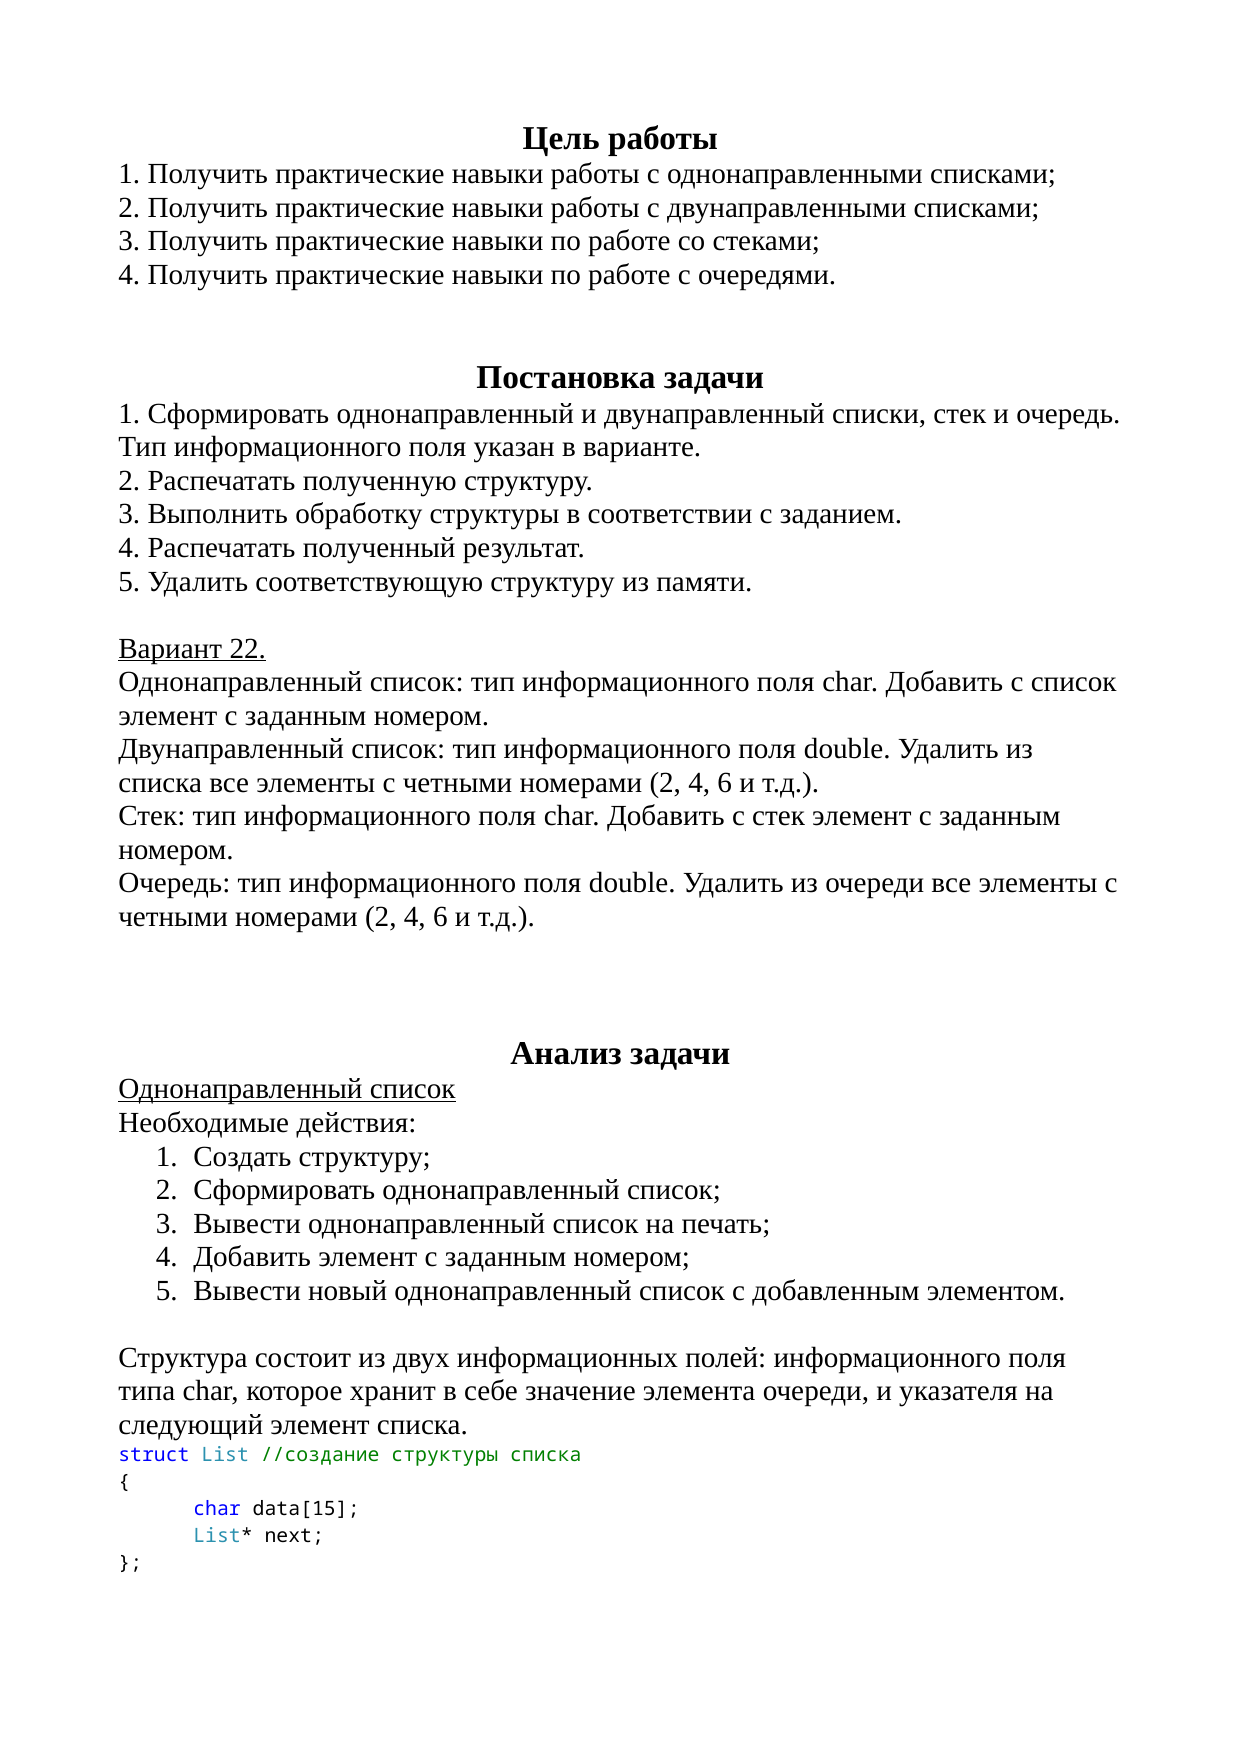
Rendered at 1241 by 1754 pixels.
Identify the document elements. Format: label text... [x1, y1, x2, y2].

text Структура состоит из двух информационных полей: информационного поля типа char, которое хранит в себе значение элемента очереди, и указателя на следующий элемент списка. [118, 1340, 1122, 1441]
list Добавить элемент с заданным номером; [156, 1239, 1122, 1273]
text 1. Сформировать однонаправленный и двунаправленный списки, стек и очередь. Тип информационного поля указан в варианте. [118, 396, 1122, 463]
text 4. Получить практические навыки по работе с очередями. [118, 257, 1122, 291]
text 4. Распечатать полученный результат. [118, 530, 1122, 564]
text Однонаправленный список: тип информационного поля char. Добавить с список элемент с заданным номером. [118, 664, 1122, 731]
text Цель работы [118, 118, 1122, 156]
list Вывести однонаправленный список на печать; [156, 1206, 1122, 1239]
text Двунаправленный список: тип информационного поля double. Удалить из списка все элементы с четными номерами (2, 4, 6 и т.д.). [118, 731, 1122, 798]
text }; [118, 1548, 1122, 1576]
text Однонаправленный список [118, 1072, 1122, 1105]
text Стек: тип информационного поля char. Добавить с стек элемент с заданным номером. [118, 798, 1122, 866]
text { [118, 1468, 1122, 1494]
text 1. Получить практические навыки работы с однонаправленными списками; [118, 156, 1122, 190]
text Постановка задачи [118, 358, 1122, 396]
text 3. Выполнить обработку структуры в соответствии с заданием. [118, 497, 1122, 530]
text Очередь: тип информационного поля double. Удалить из очереди все элементы с четными номерами (2, 4, 6 и т.д.). [118, 866, 1122, 933]
text 2. Получить практические навыки работы с двунаправленными списками; [118, 190, 1122, 223]
text Необходимые действия: [118, 1105, 1122, 1139]
list Вывести новый однонаправленный список с добавленным элементом. [156, 1273, 1122, 1306]
list Создать структуру; [156, 1139, 1122, 1172]
text List* next; [118, 1522, 1122, 1548]
text 5. Удалить соответствующую структуру из памяти. [118, 564, 1122, 597]
text char data[15]; [118, 1494, 1122, 1522]
text Анализ задачи [118, 1033, 1122, 1072]
text struct List //создание структуры списка [118, 1441, 1122, 1468]
text 2. Распечатать полученную структуру. [118, 463, 1122, 497]
list Сформировать однонаправленный список; [156, 1172, 1122, 1206]
text 3. Получить практические навыки по работе со стеками; [118, 223, 1122, 257]
text Вариант 22. [118, 631, 1122, 664]
